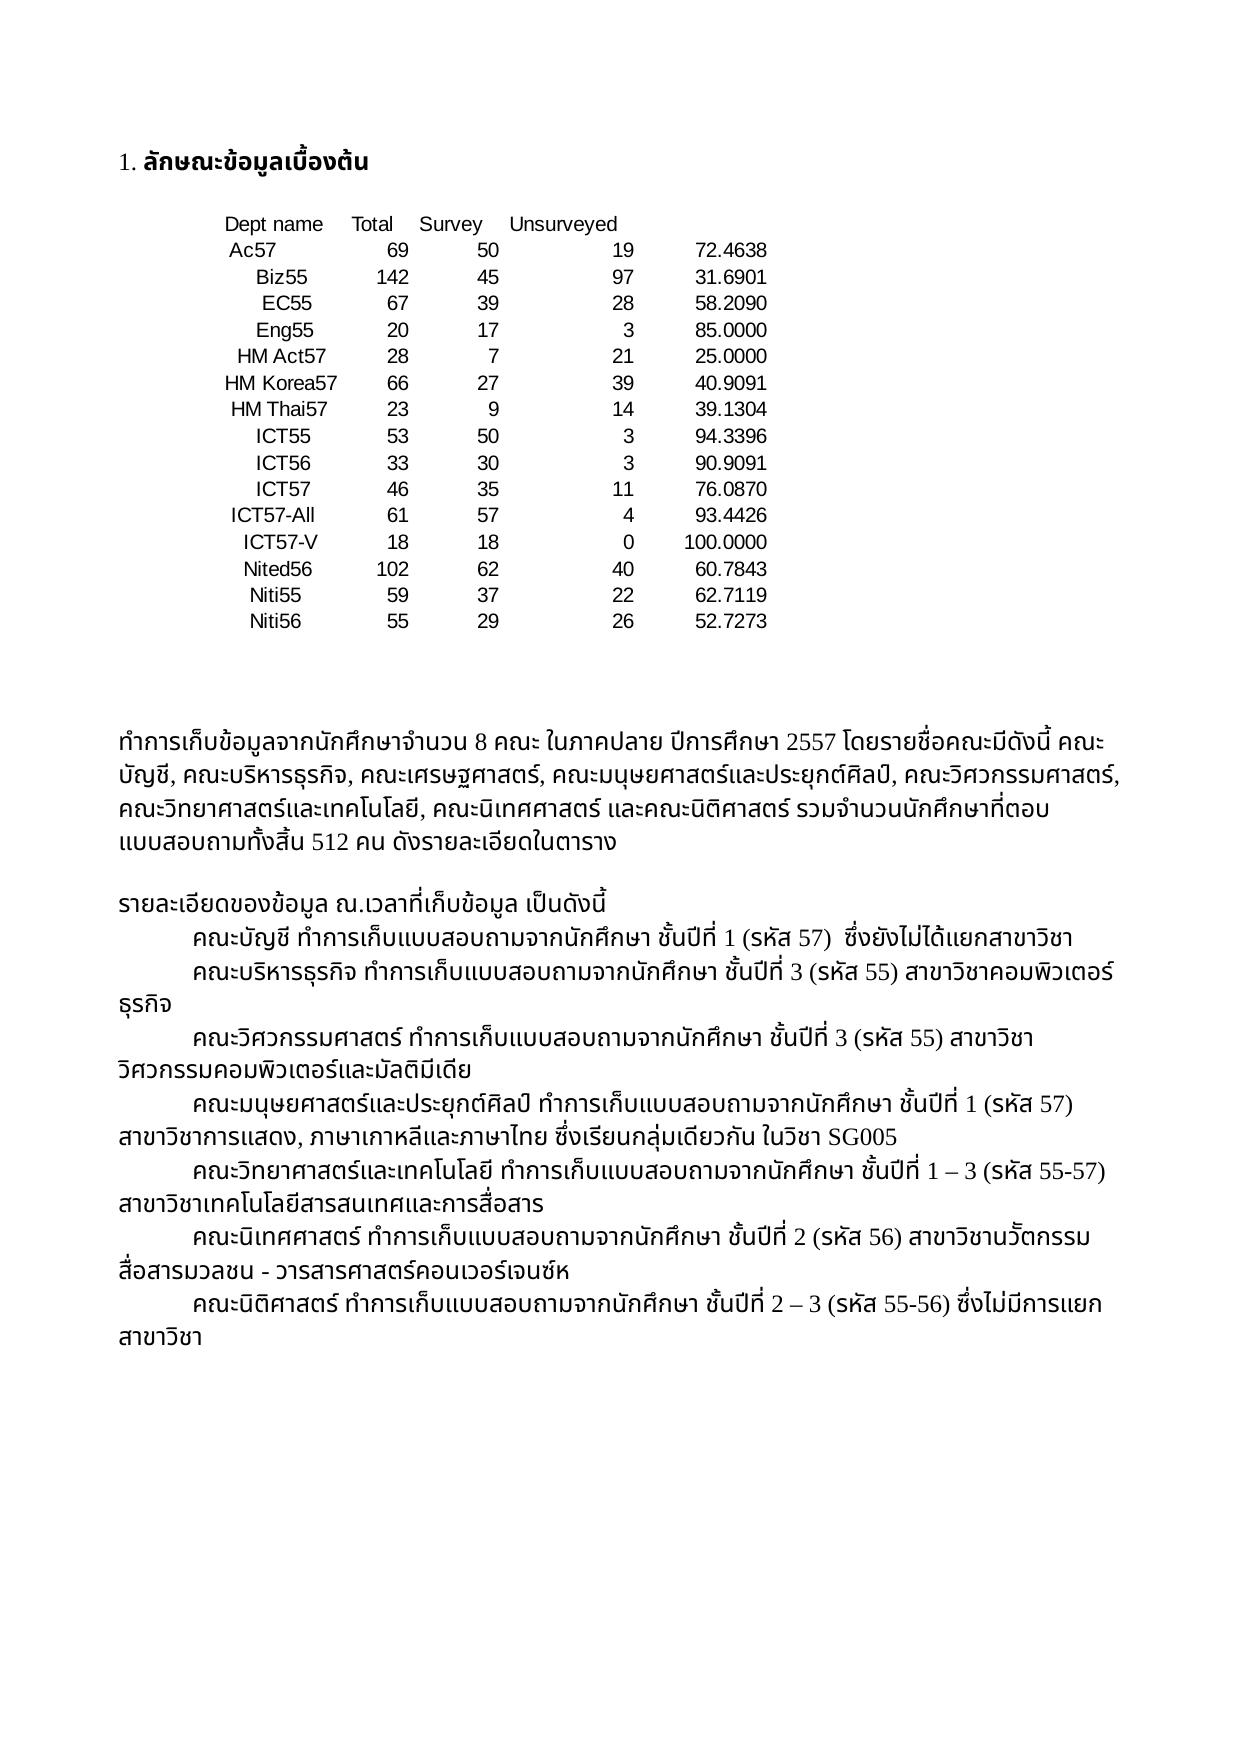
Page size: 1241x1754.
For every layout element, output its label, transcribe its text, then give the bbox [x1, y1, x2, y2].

text รายละเอียดของข้อมูล ณ.เวลาที่เก็บข้อมูล เป็นดังนี้ [118, 889, 1122, 923]
text คณะวิทยาศาสตร์และเทคโนโลยี ทำการเก็บแบบสอบถามจากนักศึกษา ชั้นปีที่ 1 – 3 (รหัส 55-57) สาขาวิชาเทคโนโลยีสารสนเทศและการสื่อสาร [118, 1156, 1122, 1222]
text คณะนิเทศศาสตร์ ทำการเก็บแบบสอบถามจากนักศึกษา ชั้นปีที่ 2 (รหัส 56) สาขาวิชานวััตกรรมสื่อสารมวลชน - วารสารศาสตร์คอนเวอร์เจนซ์ห [118, 1222, 1122, 1289]
text คณะนิติศาสตร์ ทำการเก็บแบบสอบถามจากนักศึกษา ชั้นปีที่ 2 – 3 (รหัส 55-56) ซึ่งไม่มีการแยกสาขาวิชา [118, 1289, 1122, 1355]
text คณะบริหารธุรกิจ ทำการเก็บแบบสอบถามจากนักศึกษา ชั้นปีที่ 3 (รหัส 55) สาขาวิชาคอมพิวเตอร์ธุรกิจ [118, 957, 1122, 1023]
text ทำการเก็บข้อมูลจากนักศึกษาจำนวน 8 คณะ ในภาคปลาย ปีการศึกษา 2557 โดยรายชื่อคณะมีดังนี้ คณะบัญชี, คณะบริหารธุรกิจ, คณะเศรษฐศาสตร์, คณะมนุษยศาสตร์และประยุกต์ศิลป์, คณะวิศวกรรมศาสตร์, คณะวิทยาศาสตร์และเทคโนโลยี, คณะนิเทศศาสตร์ และคณะนิติศาสตร์ รวมจำนวนนักศึกษาที่ตอบแบบสอบถามทั้งสิ้น 512 คน ดังรายละเอียดในตาราง [118, 727, 1122, 861]
text คณะมนุษยศาสตร์และประยุกต์ศิลป์ ทำการเก็บแบบสอบถามจากนักศึกษา ชั้นปีที่ 1 (รหัส 57) สาขาวิชาการแสดง, ภาษาเกาหลีและภาษาไทย ซึ่งเรียนกลุ่มเดียวกัน ในวิชา SG005 [118, 1089, 1122, 1156]
text 1. ลักษณะข้อมูลเบื้องต้น [118, 147, 1122, 180]
text คณะวิศวกรรมศาสตร์ ทำการเก็บแบบสอบถามจากนักศึกษา ชั้นปีที่ 3 (รหัส 55) สาขาวิชาวิศวกรรมคอมพิวเตอร์และมัลติมีเดีย [118, 1023, 1122, 1089]
text คณะบัญชี ทำการเก็บแบบสอบถามจากนักศึกษา ชั้นปีที่ 1 (รหัส 57) ซึ่งยังไม่ได้แยกสาขาวิชา [118, 923, 1122, 957]
